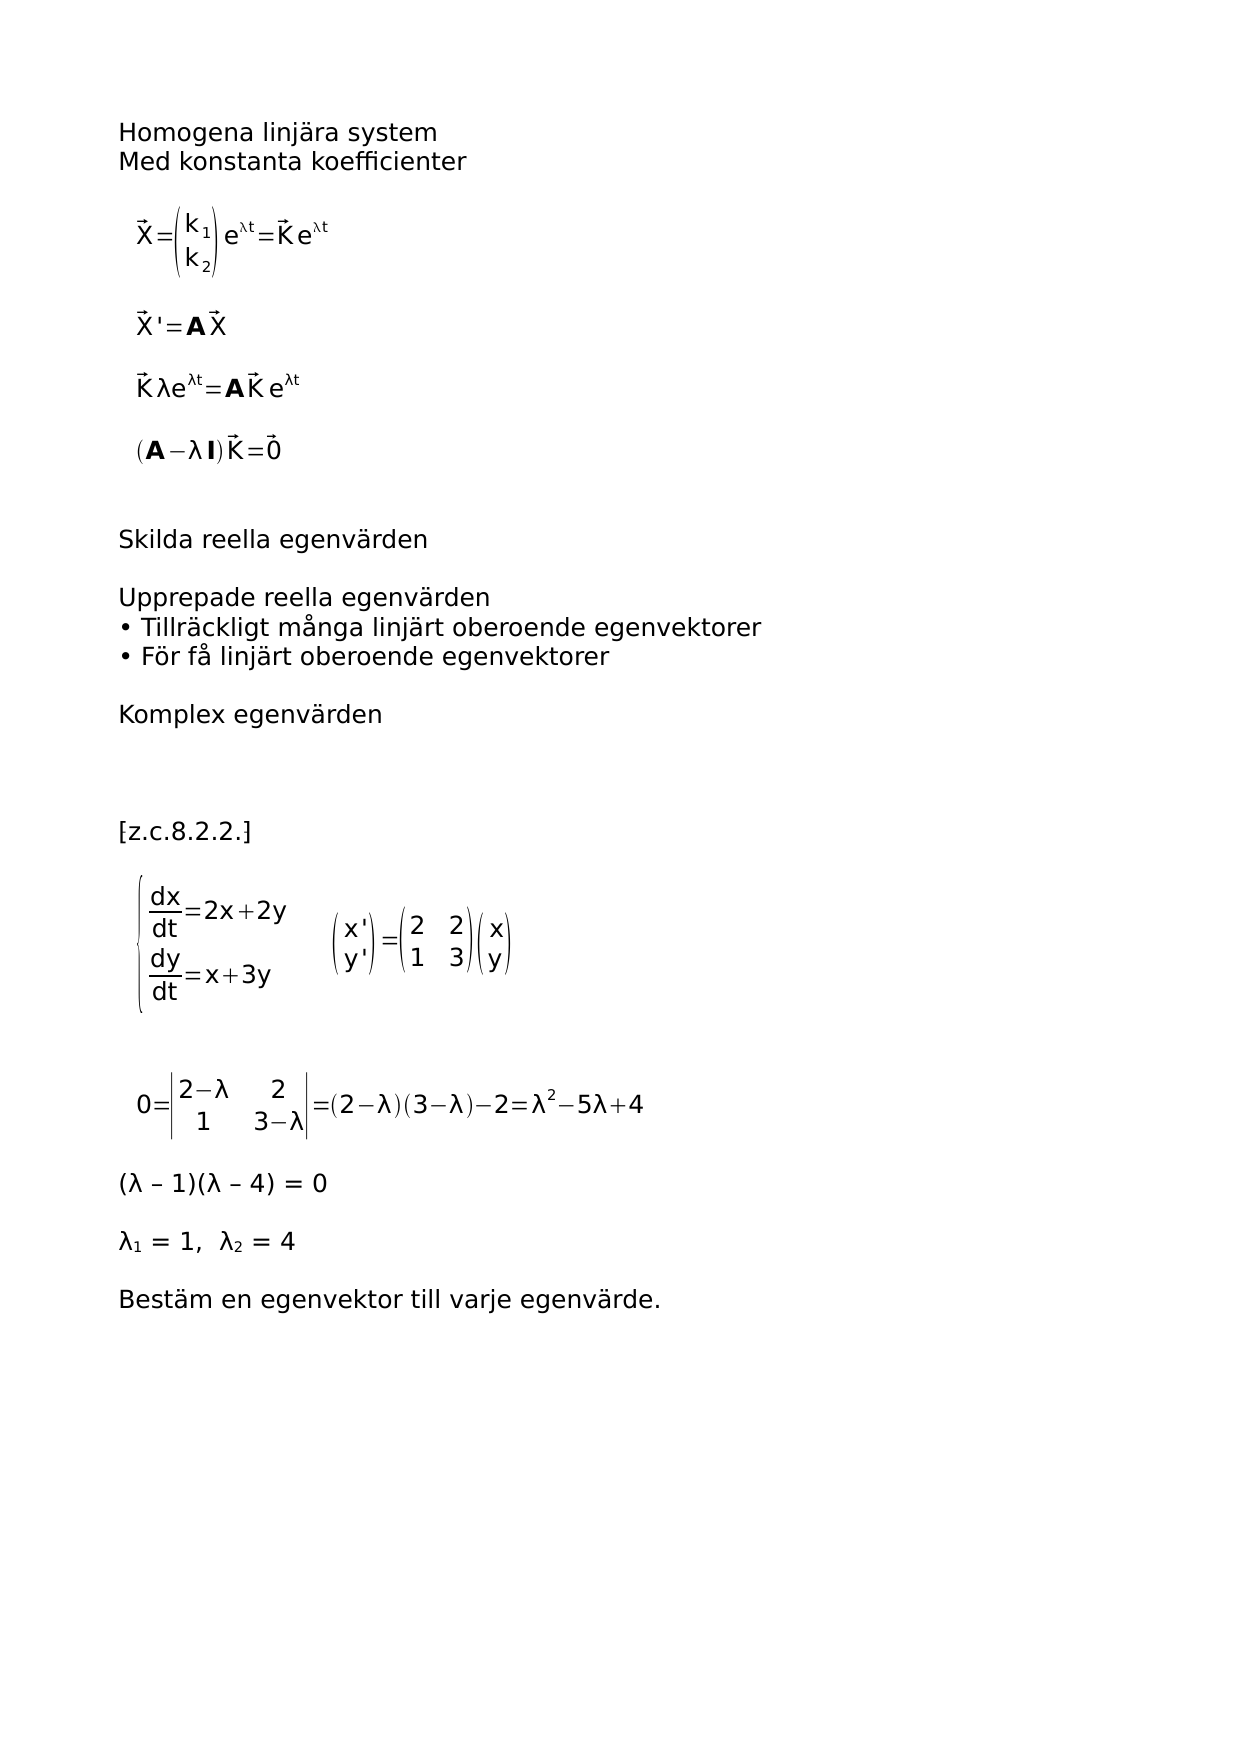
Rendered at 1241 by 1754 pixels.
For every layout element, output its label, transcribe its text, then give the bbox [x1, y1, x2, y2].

text Med konstanta koefficienter [118, 147, 1122, 176]
text Upprepade reella egenvärden [118, 584, 1122, 613]
text Bestäm en egenvektor till varje egenvärde. [118, 1286, 1122, 1315]
text • För få linjärt oberoende egenvektorer [118, 642, 1122, 671]
text ⁅z.c.8.2.2.⁆ [118, 817, 1122, 846]
text λ1 = 1, λ2 = 4 [118, 1227, 1122, 1256]
text Skilda reella egenvärden [118, 525, 1122, 554]
text Homogena linjära system [118, 118, 1122, 147]
text Komplex egenvärden [118, 700, 1122, 729]
text • Tillräckligt många linjärt oberoende egenvektorer [118, 613, 1122, 642]
text (λ – 1)(λ – 4) = 0 [118, 1169, 1122, 1198]
